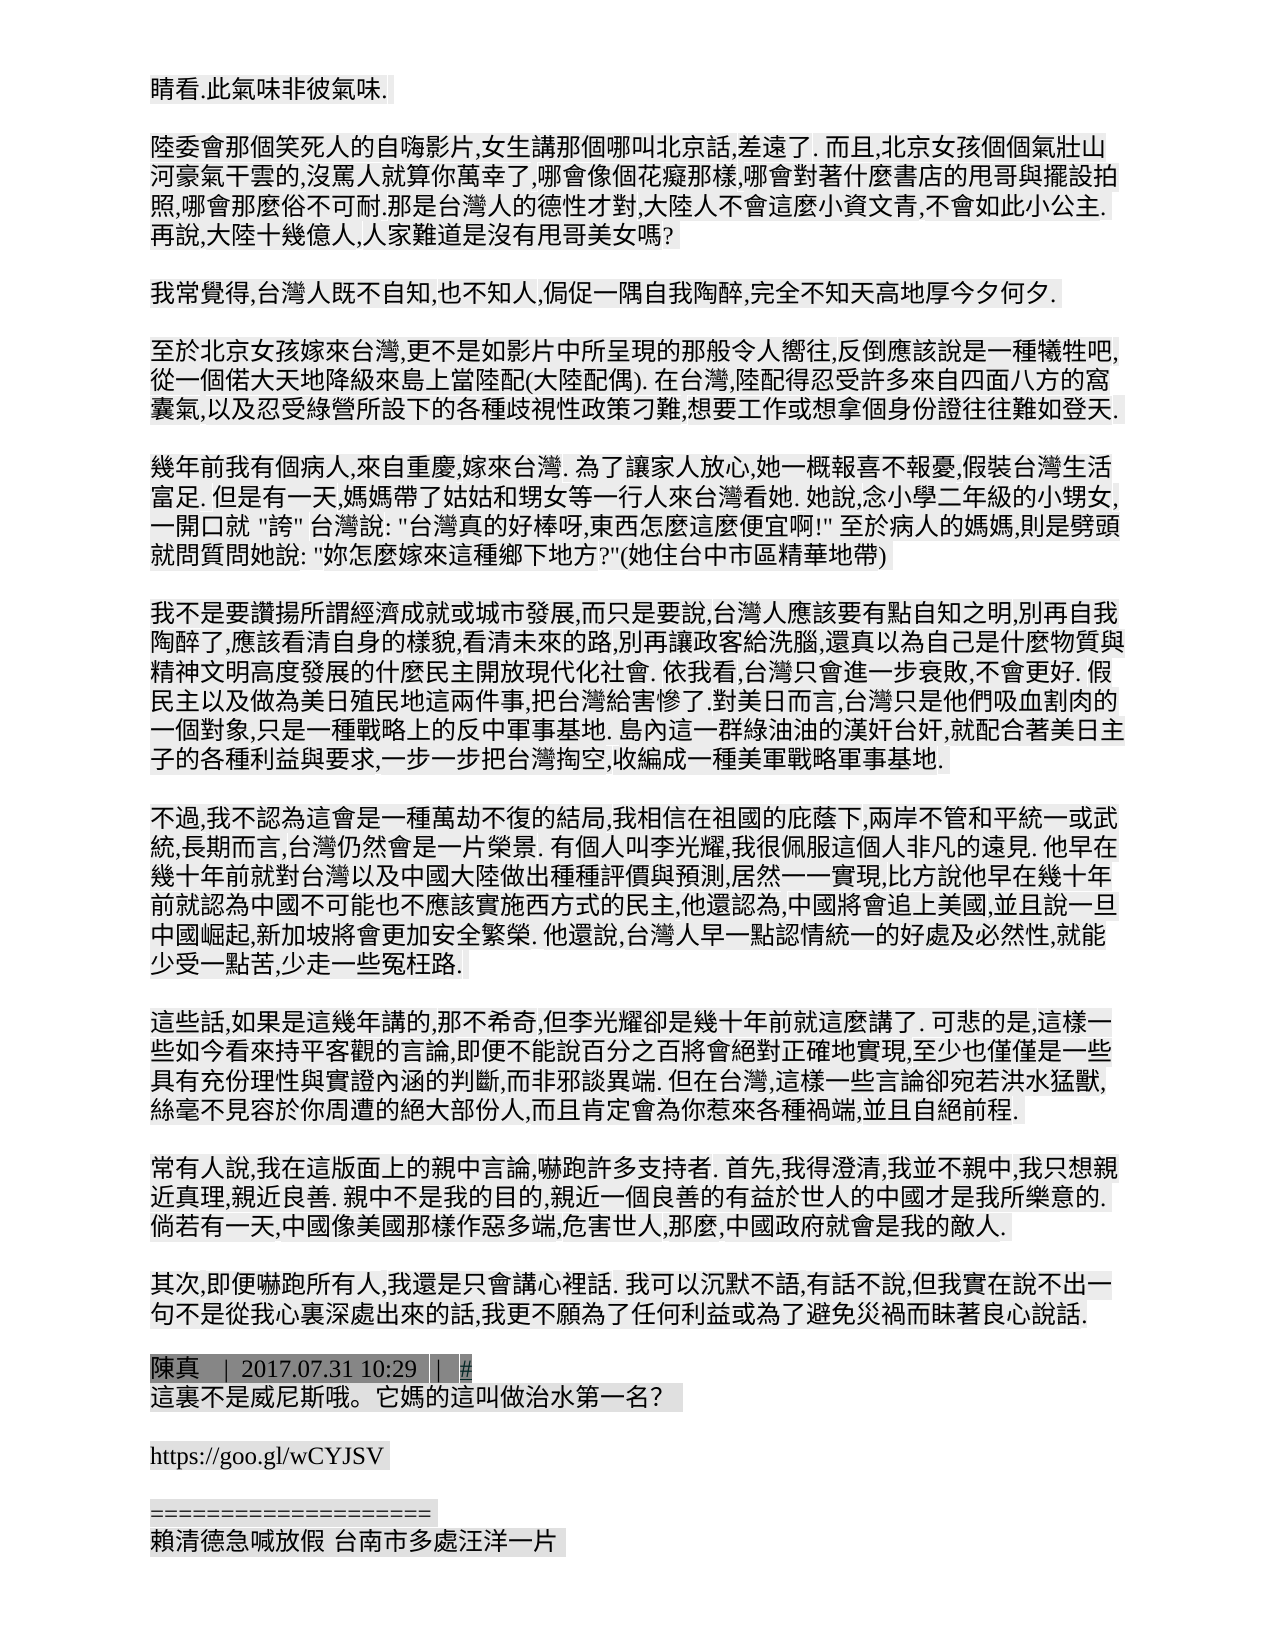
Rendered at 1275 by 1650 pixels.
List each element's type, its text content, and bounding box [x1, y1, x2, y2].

text 陳真 | 2017.07.31 10:29 | # [150, 1354, 1125, 1383]
text 睛看.此氣味非彼氣味. 陸委會那個笑死人的自嗨影片,女生講那個哪叫北京話,差遠了. 而且,北京女孩個個氣壯山河豪氣干雲的,沒罵人就算你萬幸了,哪會像個花癡那樣,哪會對著什麼書店的甩哥與擺設拍照,哪會那麼俗不可耐.那是台灣人的德性才對,大陸人不會這麼小資文青,不會如此小公主. 再說,大陸十幾億人,人家難道是沒有甩哥美女嗎? 我常覺得,台灣人既不自知,也不知人,侷促一隅自我陶醉,完全不知天高地厚今夕何夕. 至於北京女孩嫁來台灣,更不是如影片中所呈現的那般令人嚮往,反倒應該說是一種犧牲吧,從一個偌大天地降級來島上當陸配(大陸配偶). 在台灣,陸配得忍受許多來自四面八方的窩囊氣,以及忍受綠營所設下的各種歧視性政策刁難,想要工作或想拿個身份證往往難如登天. 幾年前我有個病人,來自重慶,嫁來台灣. 為了讓家人放心,她一概報喜不報憂,假裝台灣生活富足. 但是有一天,媽媽帶了姑姑和甥女等一行人來台灣看她. 她說,念小學二年級的小甥女,一開口就 "誇" 台灣說: "台灣真的好棒呀,東西怎麼這麼便宜啊!" 至於病人的媽媽,則是劈頭就問質問她說: "妳怎麼嫁來這種鄉下地方?"(她住台中市區精華地帶) 我不是要讚揚所謂經濟成就或城市發展,而只是要說,台灣人應該要有點自知之明,別再自我陶醉了,應該看清自身的樣貌,看清未來的路,別再讓政客給洗腦,還真以為自己是什麼物質與精神文明高度發展的什麼民主開放現代化社會. 依我看,台灣只會進一步衰敗,不會更好. 假民主以及做為美日殖民地這兩件事,把台灣給害慘了.對美日而言,台灣只是他們吸血割肉的一個對象,只是一種戰略上的反中軍事基地. 島內這一群綠油油的漢奸台奸,就配合著美日主子的各種利益與要求,一步一步把台灣掏空,收編成一種美軍戰略軍事基地. 不過,我不認為這會是一種萬劫不復的結局,我相信在祖國的庇蔭下,兩岸不管和平統一或武統,長期而言,台灣仍然會是一片榮景. 有個人叫李光耀,我很佩服這個人非凡的遠見. 他早在幾十年前就對台灣以及中國大陸做出種種評價與預測,居然一一實現,比方說他早在幾十年前就認為中國不可能也不應該實施西方式的民主,他還認為,中國將會追上美國,並且說一旦中國崛起,新加坡將會更加安全繁榮. 他還說,台灣人早一點認情統一的好處及必然性,就能少受一點苦,少走一些冤枉路. 這些話,如果是這幾年講的,那不希奇,但李光耀卻是幾十年前就這麼講了. 可悲的是,這樣一些如今看來持平客觀的言論,即便不能說百分之百將會絕對正確地實現,至少也僅僅是一些具有充份理性與實證內涵的判斷,而非邪談異端. 但在台灣,這樣一些言論卻宛若洪水猛獸,絲毫不見容於你周遭的絕大部份人,而且肯定會為你惹來各種禍端,並且自絕前程. 常有人說,我在這版面上的親中言論,嚇跑許多支持者. 首先,我得澄清,我並不親中,我只想親近真理,親近良善. 親中不是我的目的,親近一個良善的有益於世人的中國才是我所樂意的. 倘若有一天,中國像美國那樣作惡多端,危害世人,那麼,中國政府就會是我的敵人. 其次,即便嚇跑所有人,我還是只會講心裡話. 我可以沉默不語,有話不說,但我實在說不出一句不是從我心裏深處出來的話,我更不願為了任何利益或為了避免災禍而眛著良心說話. [150, 75, 1125, 1329]
text 這裏不是威尼斯哦。它媽的這叫做治水第一名？ https://goo.gl/wCYJSV ==================== 賴清德急喊放假 台南市多處汪洋一片 [150, 1383, 1125, 1557]
